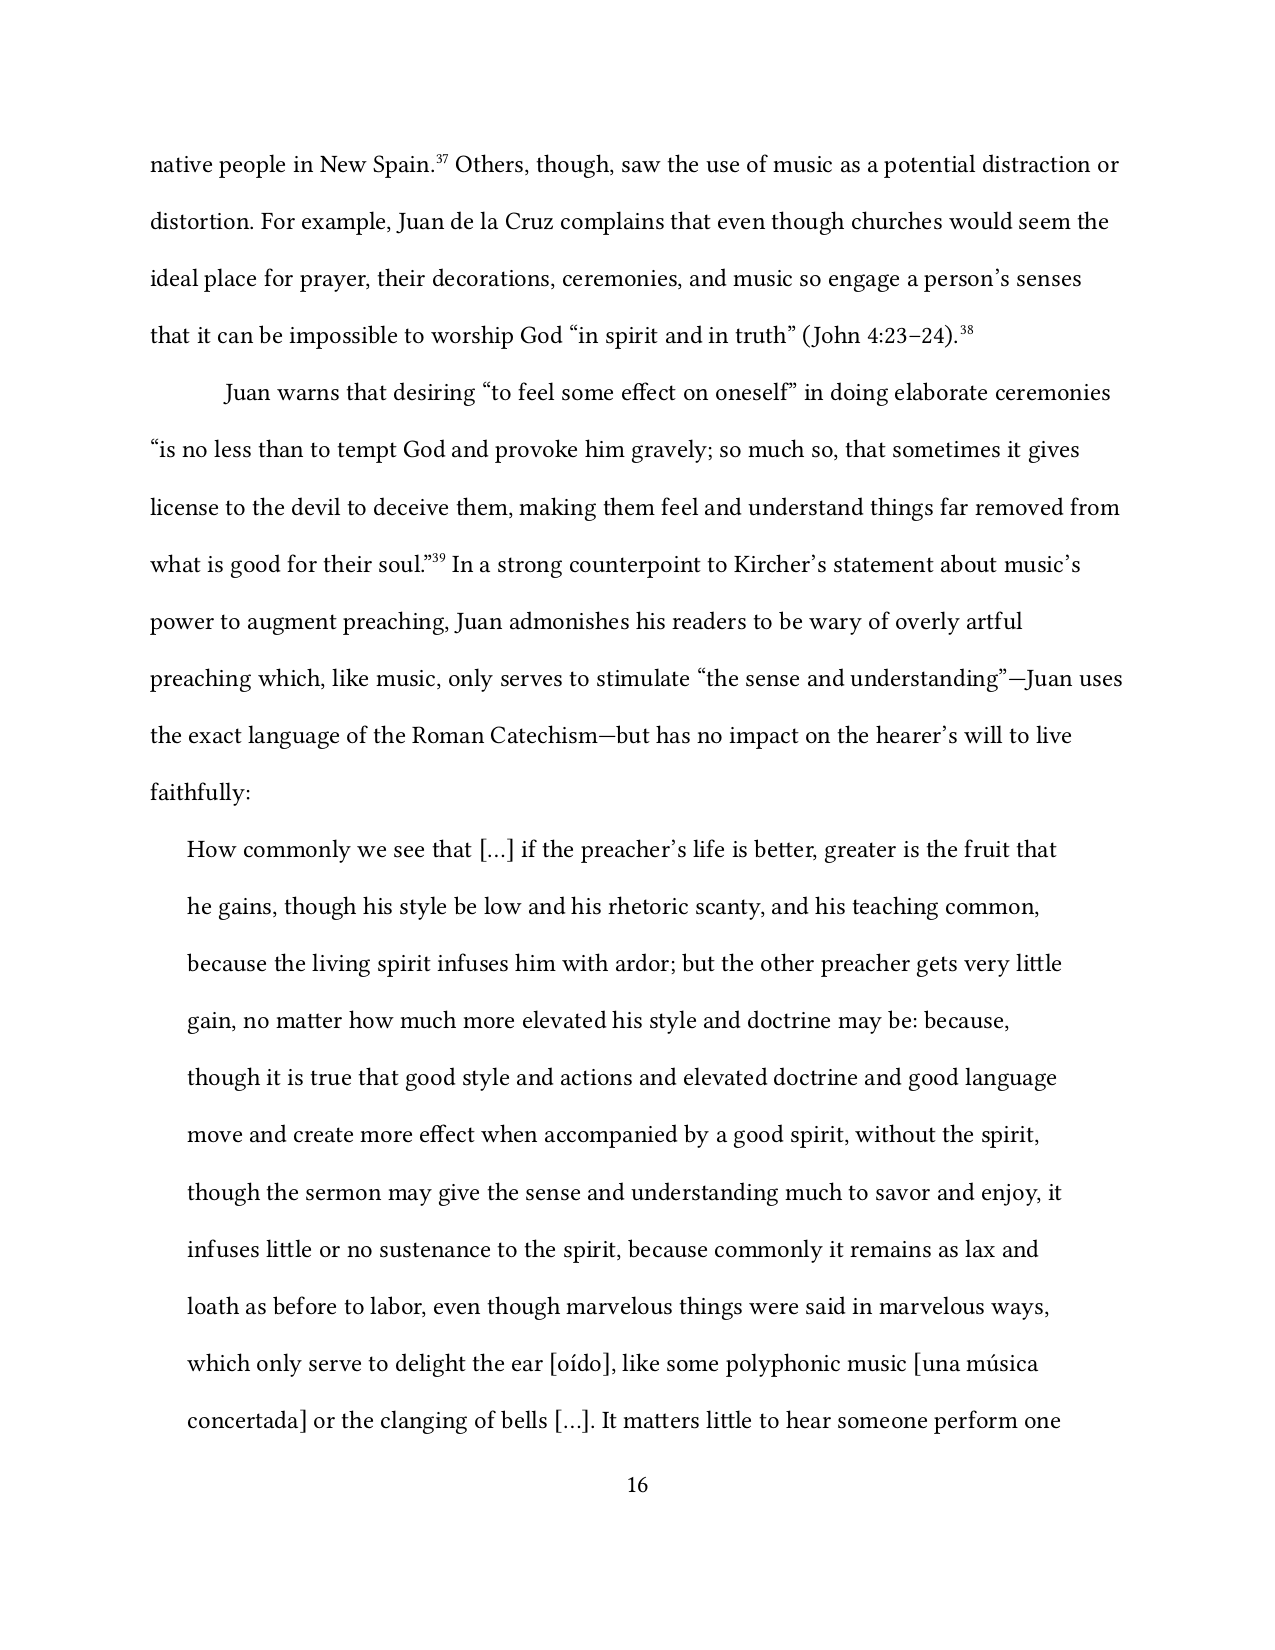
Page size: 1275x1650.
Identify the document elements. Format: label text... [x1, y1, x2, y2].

text How commonly we see that […] if the preacher’s life is better, greater is the fruit that he gains, though his style be low and his rhetoric scanty, and his teaching common, because the living spirit infuses him with ardor; but the other preacher gets very little gain, no matter how much more elevated his style and doctrine may be: because, though it is true that good style and actions and elevated doctrine and good language move and create more effect when accompanied by a good spirit, without the spirit, though the sermon may give the sense and understanding much to savor and enjoy, it infuses little or no sustenance to the spirit, because commonly it remains as lax and loath as before to labor, even though marvelous things were said in marvelous ways, which only serve to delight the ear [oído], like some polyphonic music [una música concertada] or the clanging of bells […]. It matters little to hear someone perform one [187, 835, 1087, 1434]
text Juan warns that desiring “to feel some effect on oneself” in doing elaborate ceremonies “is no less than to tempt God and provoke him gravely; so much so, that sometimes it gives license to the devil to deceive them, making them feel and understand things far removed from what is good for their soul.” In a strong counterpoint to Kircher’s statement about music’s power to augment preaching, Juan admonishes his readers to be wary of overly artful preaching which, like music, only serves to stimulate “the sense and understanding”—Juan uses the exact language of the Roman Catechism—but has no impact on the hearer’s will to live faithfully: [150, 378, 1125, 806]
text native people in New Spain. Others, though, saw the use of music as a potential distraction or distortion. For example, Juan de la Cruz complains that even though churches would seem the ideal place for prayer, their decorations, ceremonies, and music so engage a person’s senses that it can be impossible to worship God “in spirit and in truth” (John 4:23–24). [150, 150, 1125, 350]
